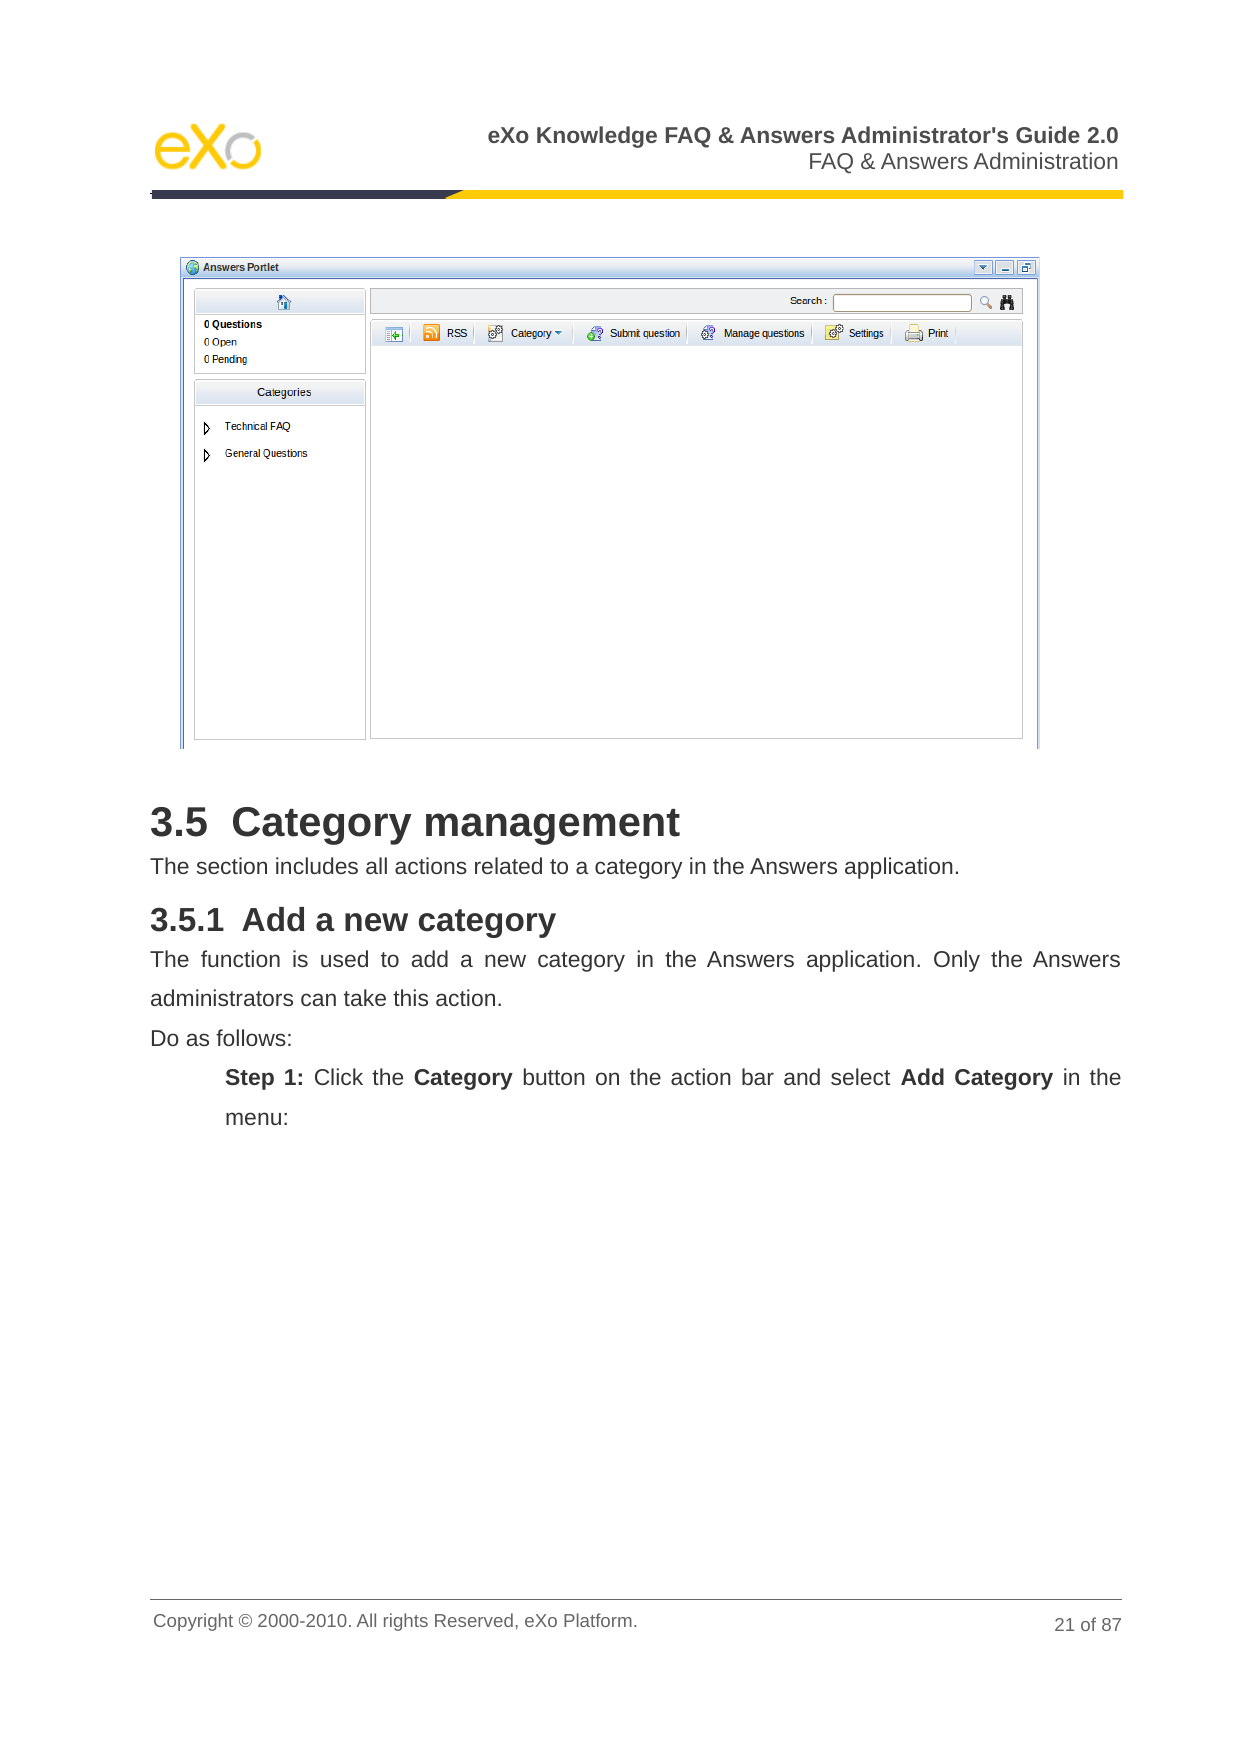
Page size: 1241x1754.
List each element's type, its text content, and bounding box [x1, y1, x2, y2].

picture [155, 123, 262, 170]
text Do as follows: [150, 1025, 1122, 1051]
text The function is used to add a new category in the Answers application. Only the Answers administrators can take this action. [150, 946, 1122, 1012]
subtitle Add a new category [150, 900, 1122, 938]
subtitle Category management [150, 797, 1122, 845]
picture [180, 256, 1040, 749]
picture [151, 190, 1124, 199]
text The section includes all actions related to a category in the Answers application. [150, 853, 1122, 879]
list Step 1: Click the Category button on the action bar and select Add Category in the menu: [187, 1064, 1122, 1130]
